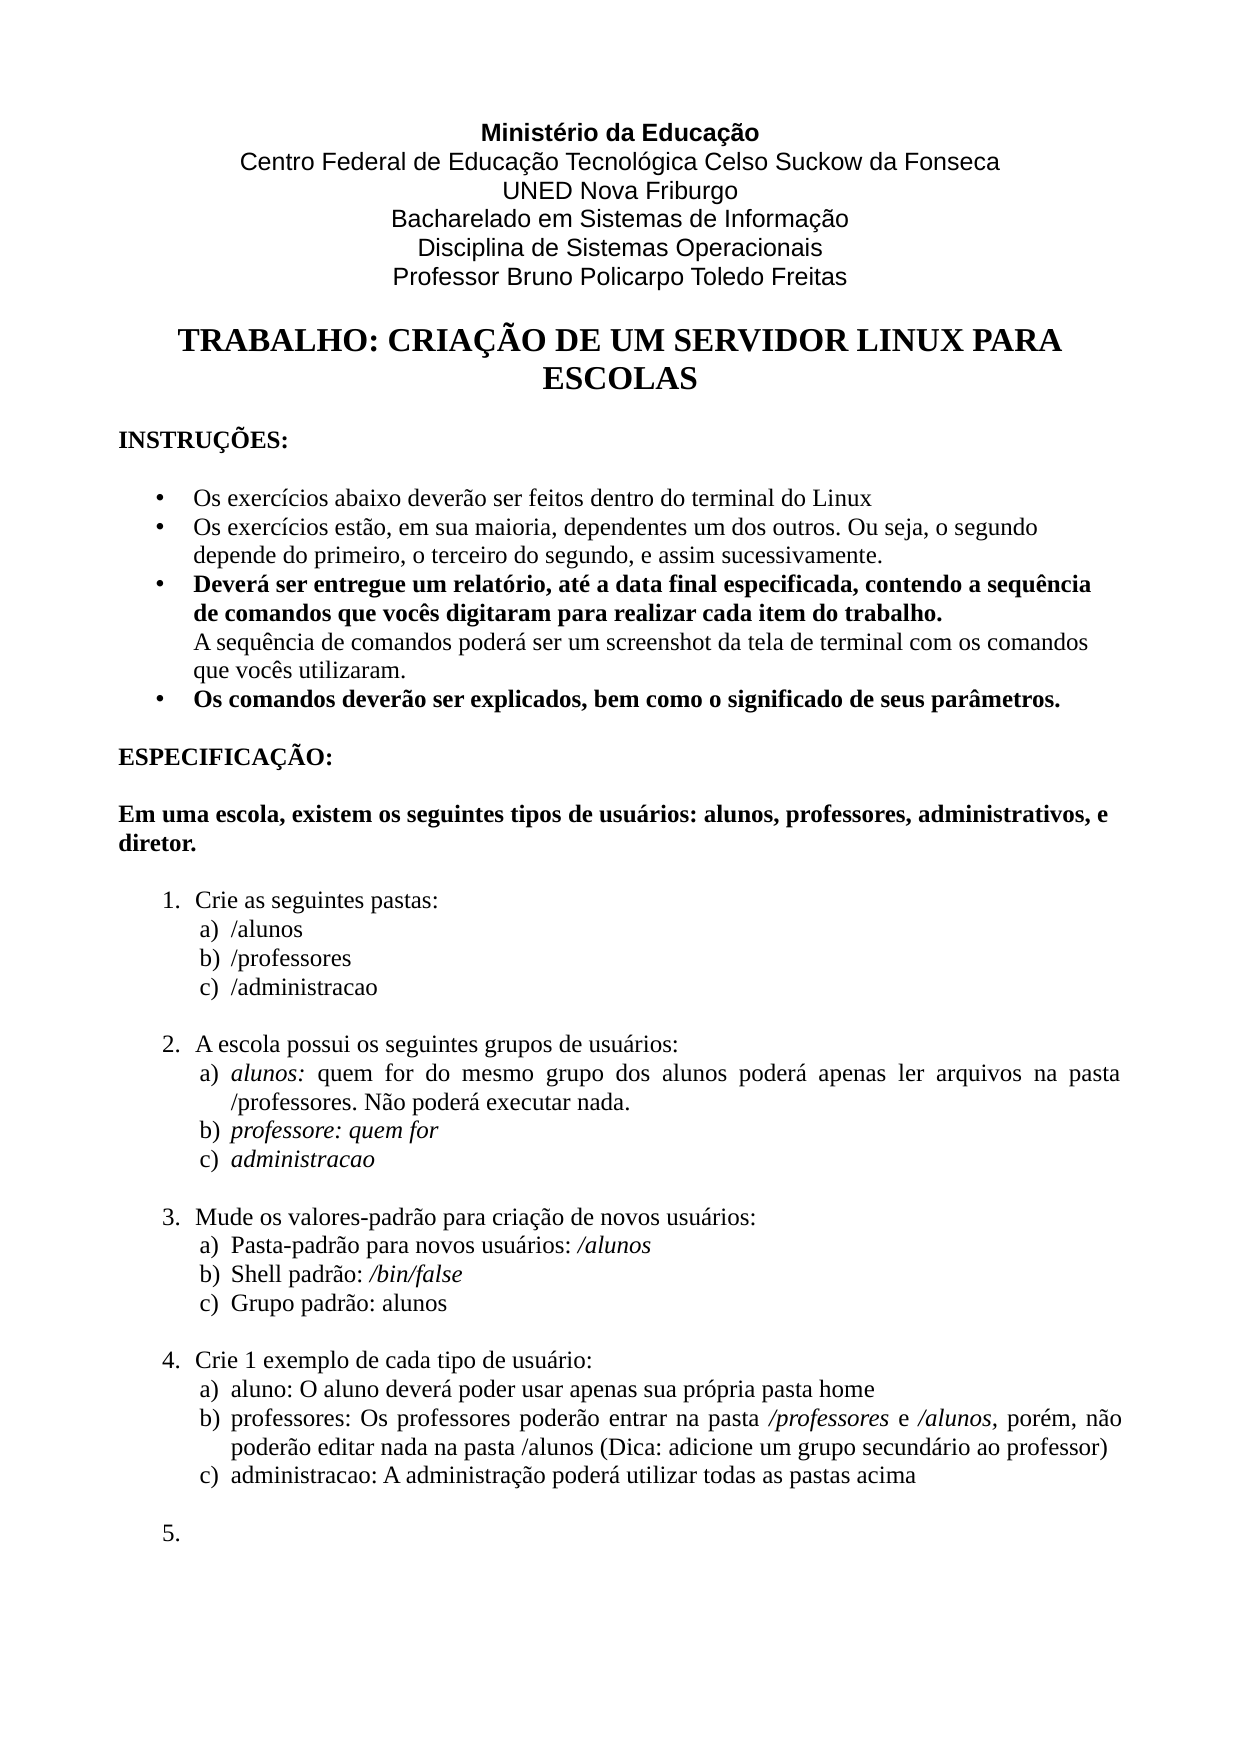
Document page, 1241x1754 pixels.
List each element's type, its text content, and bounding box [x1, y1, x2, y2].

list Pasta-padrão para novos usuários: /alunos [193, 1231, 1122, 1259]
list Crie as seguintes pastas: [156, 886, 1122, 914]
list /alunos [193, 914, 1122, 943]
list professores: Os professores poderão entrar na pasta /professores e /alunos, porém, não poderão editar nada na pasta /alunos (Dica: adicione um grupo secundário ao professor) [193, 1403, 1122, 1461]
list Shell padrão: /bin/false [193, 1259, 1122, 1288]
list Mude os valores-padrão para criação de novos usuários: [156, 1202, 1122, 1231]
list Os exercícios abaixo deverão ser feitos dentro do terminal do Linux [156, 483, 1122, 512]
list Crie 1 exemplo de cada tipo de usuário: [156, 1346, 1122, 1374]
list A escola possui os seguintes grupos de usuários: [156, 1029, 1122, 1058]
list /administracao [193, 972, 1122, 1001]
list professore: quem for [193, 1116, 1122, 1144]
text ESPECIFICAÇÃO: [118, 742, 1122, 771]
list alunos: quem for do mesmo grupo dos alunos poderá apenas ler arquivos na pasta /professores. Não poderá executar nada. [193, 1058, 1122, 1116]
list Deverá ser entregue um relatório, até a data final especificada, contendo a sequência de comandos que vocês digitaram para realizar cada item do trabalho. A sequência de comandos poderá ser um screenshot da tela de terminal com os comandos que vocês utilizaram. [156, 569, 1122, 684]
list administracao: A administração poderá utilizar todas as pastas acima [193, 1461, 1122, 1489]
text Em uma escola, existem os seguintes tipos de usuários: alunos, professores, administrativos, e diretor. [118, 799, 1122, 857]
text TRABALHO: CRIAÇÃO DE UM SERVIDOR LINUX PARA ESCOLAS [118, 320, 1122, 397]
list Os exercícios estão, em sua maioria, dependentes um dos outros. Ou seja, o segundo depende do primeiro, o terceiro do segundo, e assim sucessivamente. [156, 512, 1122, 569]
list Os comandos deverão ser explicados, bem como o significado de seus parâmetros. [156, 684, 1122, 713]
list aluno: O aluno deverá poder usar apenas sua própria pasta home [193, 1374, 1122, 1403]
list Grupo padrão: alunos [193, 1288, 1122, 1317]
list administracao [193, 1144, 1122, 1173]
list /professores [193, 943, 1122, 972]
text INSTRUÇÕES: [118, 426, 1122, 454]
